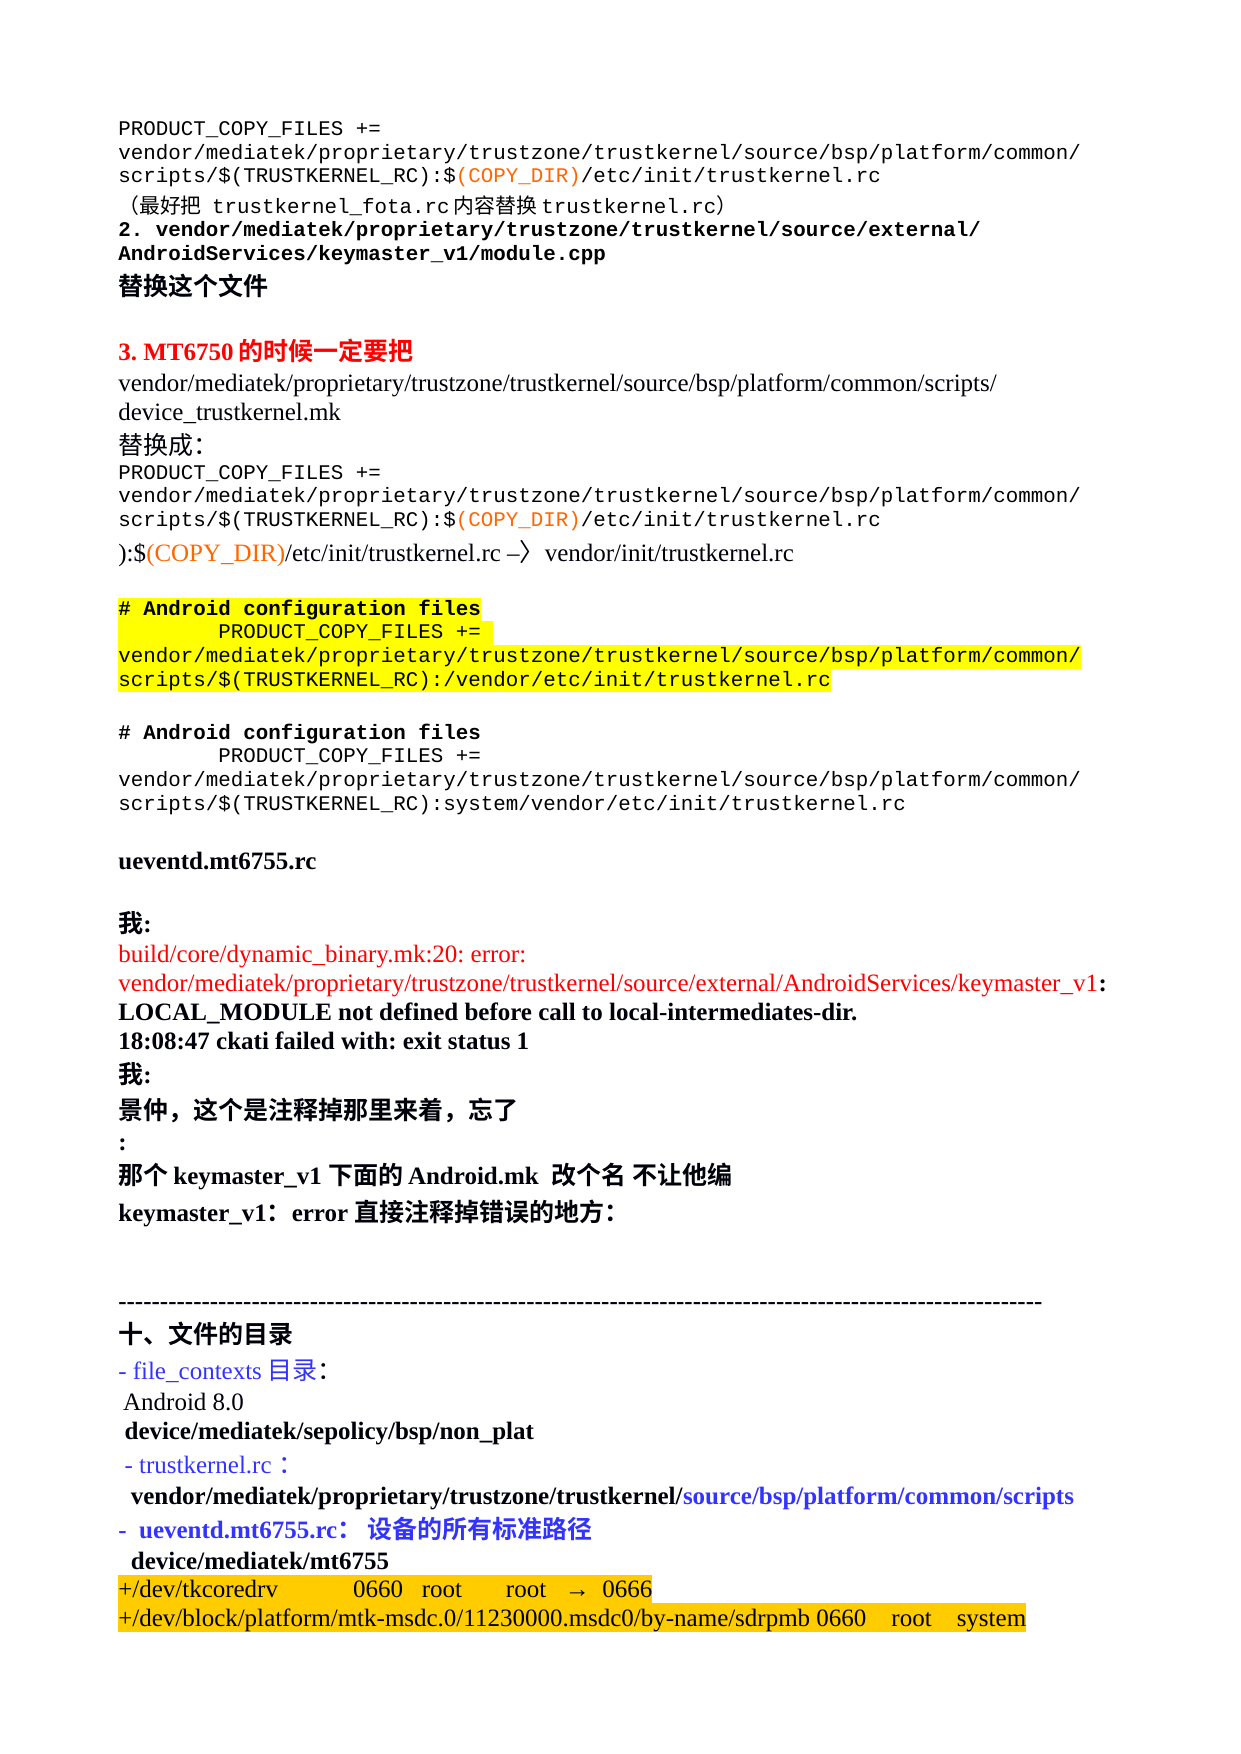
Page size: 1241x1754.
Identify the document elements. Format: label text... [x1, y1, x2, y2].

text - trustkernel.rc ： [118, 1444, 1122, 1481]
text 替换成： [118, 426, 1122, 462]
text # Android configuration files [118, 598, 1122, 621]
text +/dev/tkcoredrv 0660 root root → 0666 [118, 1574, 1122, 1603]
text 我: [118, 1054, 1122, 1091]
text ueventd.mt6755.rc [118, 846, 1122, 874]
text # Android configuration files [118, 722, 1122, 745]
text （最好把 trustkernel_fota.rc内容替换trustkernel.rc） [118, 189, 1122, 219]
text --------------------------------------------------------------------------------------------------------------- [118, 1286, 1122, 1314]
text PRODUCT_COPY_FILES += vendor/mediatek/proprietary/trustzone/trustkernel/source/bsp/platform/common/scripts/$(TRUSTKERNEL_RC):$(COPY_DIR)/etc/init/trustkernel.rc [118, 118, 1122, 189]
text 我: [118, 903, 1122, 939]
text ):$(COPY_DIR)/etc/init/trustkernel.rc –〉vendor/init/trustkernel.rc [118, 533, 1122, 569]
text - ueventd.mt6755.rc： 设备的所有标准路径 [118, 1509, 1122, 1546]
text 替换这个文件 [118, 267, 1122, 303]
text vendor/mediatek/proprietary/trustzone/trustkernel/source/bsp/platform/common/scripts/device_trustkernel.mk [118, 368, 1122, 426]
text build/core/dynamic_binary.mk:20: error: vendor/mediatek/proprietary/trustzone/trustkernel/source/external/AndroidServices/keymaster_v1: LOCAL_MODULE not defined before call to local-intermediates-dir. [118, 939, 1122, 1026]
text PRODUCT_COPY_FILES += vendor/mediatek/proprietary/trustzone/trustkernel/source/bsp/platform/common/scripts/$(TRUSTKERNEL_RC):system/vendor/etc/init/trustkernel.rc [118, 745, 1122, 816]
text 18:08:47 ckati failed with: exit status 1 [118, 1026, 1122, 1054]
text PRODUCT_COPY_FILES += vendor/mediatek/proprietary/trustzone/trustkernel/source/bsp/platform/common/scripts/$(TRUSTKERNEL_RC):/vendor/etc/init/trustkernel.rc [118, 621, 1122, 692]
text 2. vendor/mediatek/proprietary/trustzone/trustkernel/source/external/AndroidServices/keymaster_v1/module.cpp [118, 219, 1122, 267]
text 那个keymaster_v1 下面的Android.mk 改个名 不让他编 [118, 1156, 1122, 1192]
text : [118, 1127, 1122, 1156]
text Android 8.0 [118, 1387, 1122, 1416]
text device/mediatek/mt6755 [118, 1546, 1122, 1574]
text keymaster_v1：error 直接注释掉错误的地方： [118, 1192, 1122, 1228]
text vendor/mediatek/proprietary/trustzone/trustkernel/source/bsp/platform/common/scripts [118, 1481, 1122, 1509]
text device/mediatek/sepolicy/bsp/non_plat [118, 1416, 1122, 1444]
text - file_contexts目录： [118, 1351, 1122, 1387]
text 3. MT6750的时候一定要把 [118, 332, 1122, 368]
text PRODUCT_COPY_FILES += vendor/mediatek/proprietary/trustzone/trustkernel/source/bsp/platform/common/scripts/$(TRUSTKERNEL_RC):$(COPY_DIR)/etc/init/trustkernel.rc [118, 462, 1122, 533]
text 景仲，这个是注释掉那里来着，忘了 [118, 1091, 1122, 1127]
text +/dev/block/platform/mtk-msdc.0/11230000.msdc0/by-name/sdrpmb 0660 root system [118, 1603, 1122, 1632]
text 十、文件的目录 [118, 1314, 1122, 1351]
